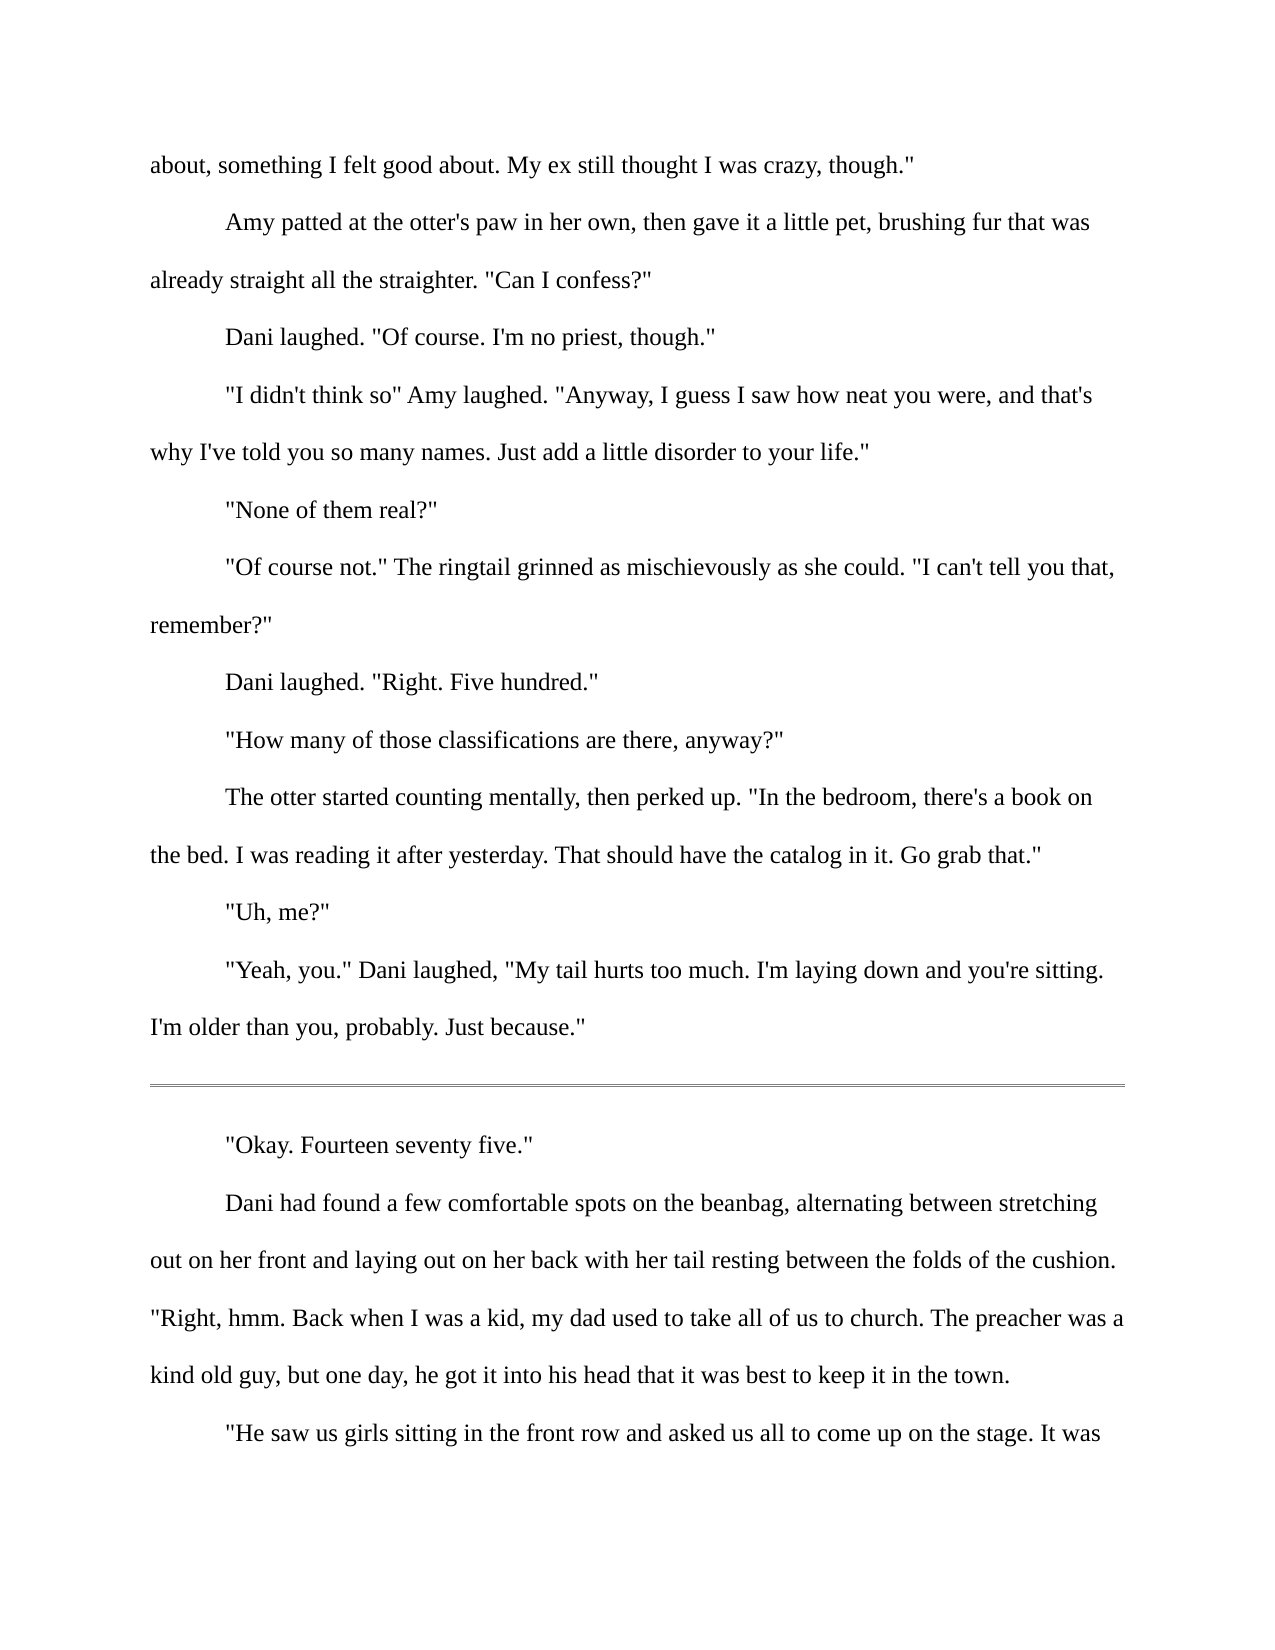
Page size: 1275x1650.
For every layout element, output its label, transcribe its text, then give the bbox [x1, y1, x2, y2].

text "None of them real?" [150, 495, 1125, 524]
text Dani had found a few comfortable spots on the beanbag, alternating between stretching out on her front and laying out on her back with her tail resting between the folds of the cushion. "Right, hmm. Back when I was a kid, my dad used to take all of us to church. The preacher was a kind old guy, but one day, he got it into his head that it was best to keep it in the town. [150, 1188, 1125, 1389]
text about, something I felt good about. My ex still thought I was crazy, though." [150, 150, 1125, 179]
text "Okay. Fourteen seventy five." [150, 1131, 1125, 1159]
text Dani laughed. "Of course. I'm no priest, though." [150, 322, 1125, 351]
text "How many of those classifications are there, anyway?" [150, 725, 1125, 754]
text "Yeah, you." Dani laughed, "My tail hurts too much. I'm laying down and you're sitting. I'm older than you, probably. Just because." [150, 955, 1125, 1041]
text The otter started counting mentally, then perked up. "In the bedroom, there's a book on the bed. I was reading it after yesterday. That should have the catalog in it. Go grab that." [150, 782, 1125, 869]
text "He saw us girls sitting in the front row and asked us all to come up on the stage. It was [150, 1418, 1125, 1447]
text "Of course not." The ringtail grinned as mischievously as she could. "I can't tell you that, remember?" [150, 552, 1125, 639]
text "Uh, me?" [150, 897, 1125, 926]
text Amy patted at the otter's paw in her own, then gave it a little pet, brushing fur that was already straight all the straighter. "Can I confess?" [150, 207, 1125, 294]
text Dani laughed. "Right. Five hundred." [150, 667, 1125, 696]
text "I didn't think so" Amy laughed. "Anyway, I guess I saw how neat you were, and that's why I've told you so many names. Just add a little disorder to your life." [150, 380, 1125, 466]
